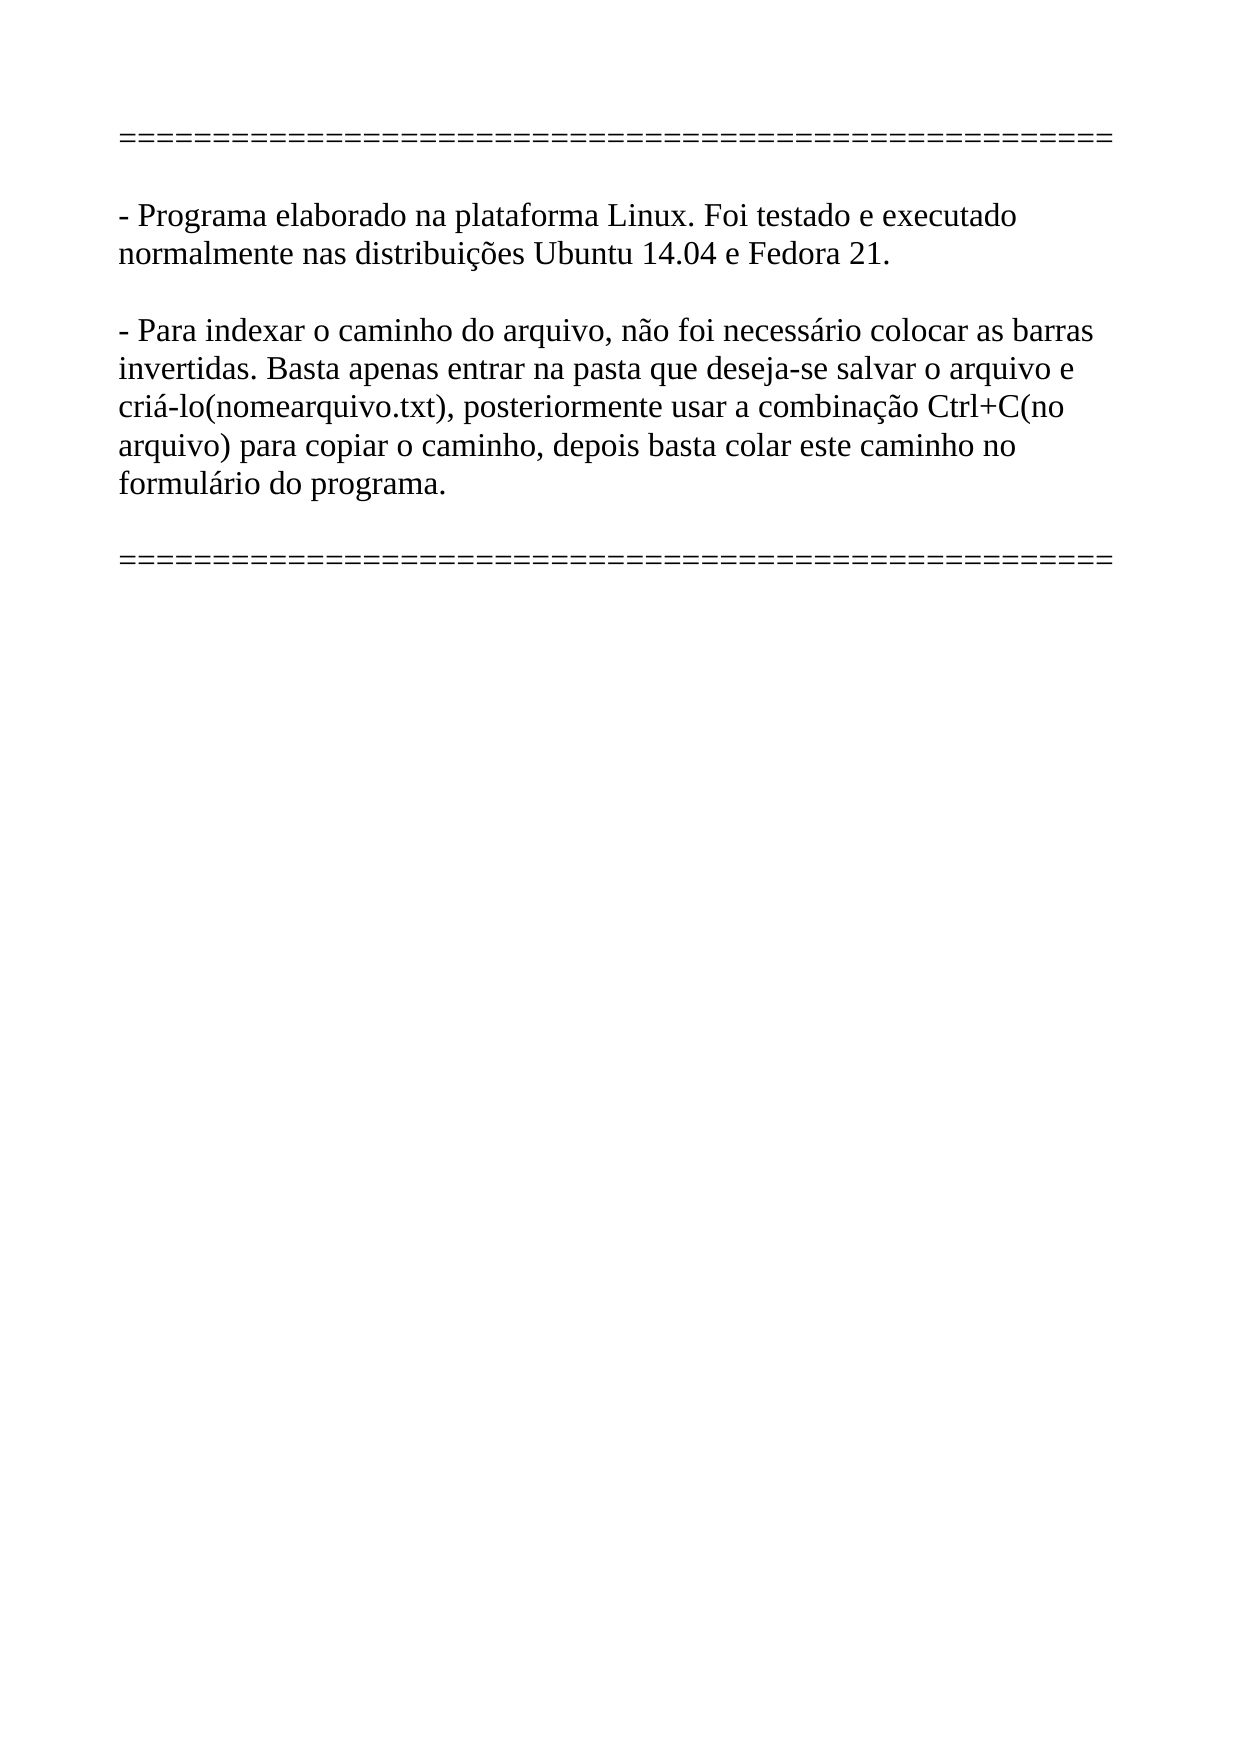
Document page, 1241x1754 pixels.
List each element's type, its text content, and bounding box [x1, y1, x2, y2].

text - Para indexar o caminho do arquivo, não foi necessário colocar as barras invertidas. Basta apenas entrar na pasta que deseja-se salvar o arquivo e criá-lo(nomearquivo.txt), posteriormente usar a combinação Ctrl+C(no arquivo) para copiar o caminho, depois basta colar este caminho no formulário do programa. [118, 310, 1122, 501]
text ===================================================== [118, 540, 1122, 578]
text - Programa elaborado na plataforma Linux. Foi testado e executado normalmente nas distribuições Ubuntu 14.04 e Fedora 21. [118, 195, 1122, 271]
text ===================================================== [118, 118, 1122, 156]
